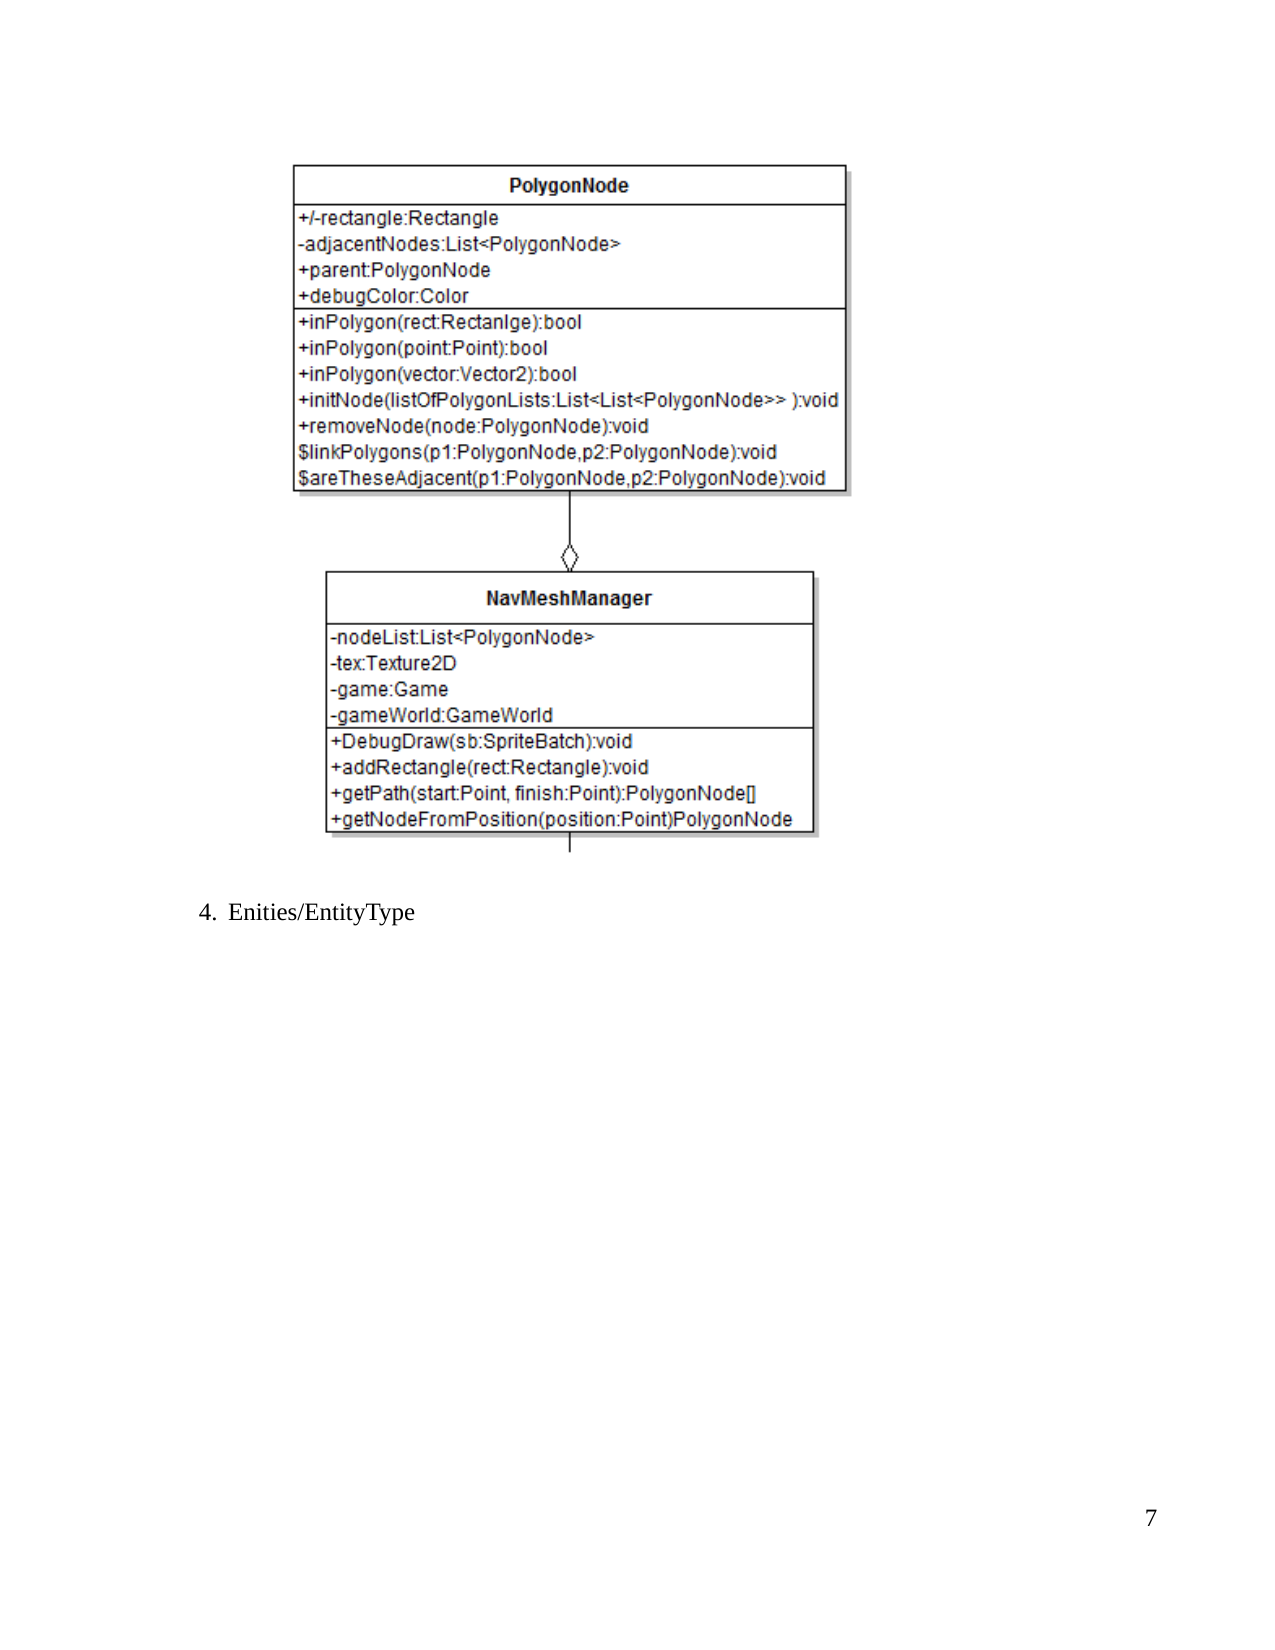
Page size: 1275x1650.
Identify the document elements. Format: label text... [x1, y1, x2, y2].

list Enities/EntityType [198, 898, 1157, 926]
picture [118, 118, 1157, 898]
